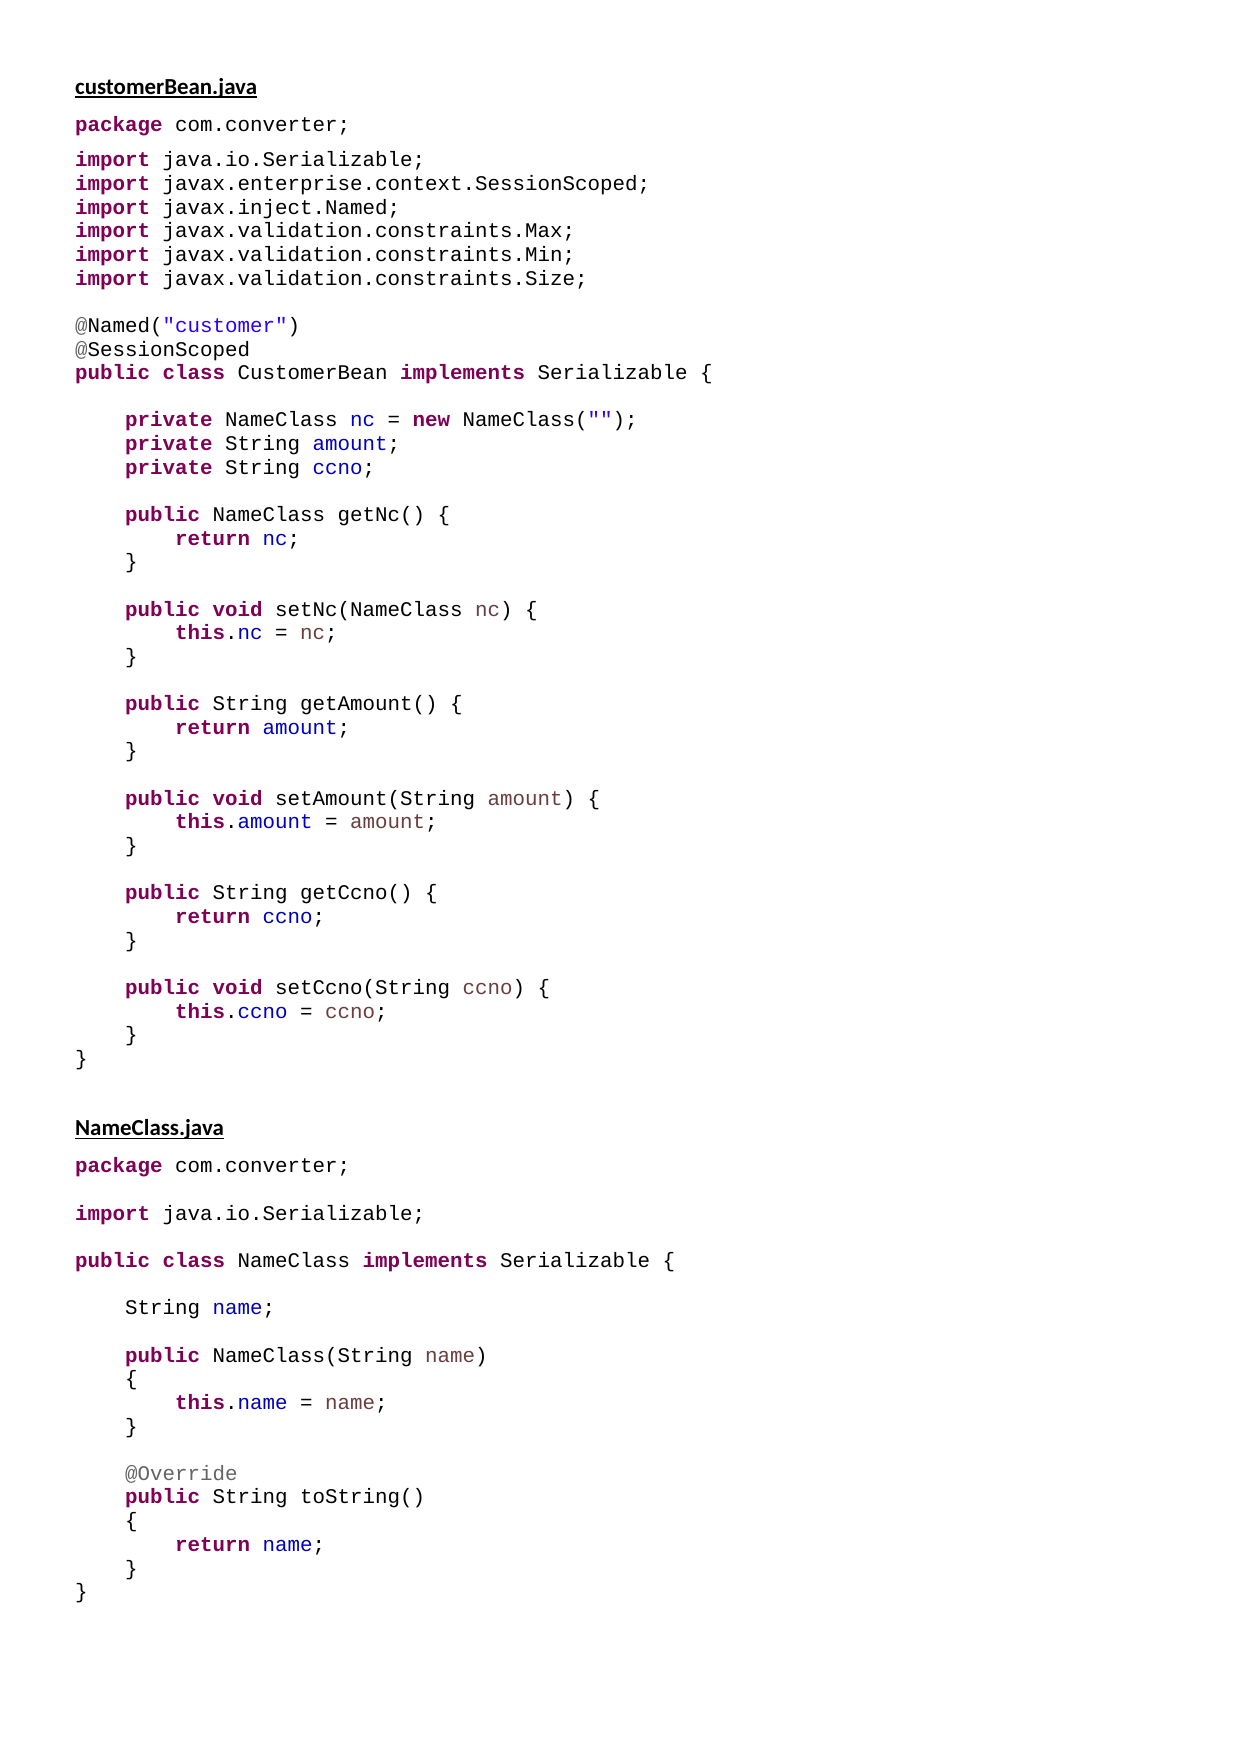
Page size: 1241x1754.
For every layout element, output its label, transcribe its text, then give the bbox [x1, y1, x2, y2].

text import javax.validation.constraints.Min; [75, 244, 1210, 268]
text customerBean.java [75, 72, 1210, 100]
text private String amount; [75, 433, 1210, 457]
text public String getCcno() { [75, 882, 1210, 906]
text } [75, 930, 1210, 953]
text } [75, 1416, 1210, 1439]
text import javax.validation.constraints.Size; [75, 268, 1210, 291]
text } [75, 646, 1210, 669]
text public String getAmount() { [75, 693, 1210, 717]
text public void setAmount(String amount) { [75, 788, 1210, 811]
text public NameClass(String name) [75, 1345, 1210, 1368]
text this.ccno = ccno; [75, 1001, 1210, 1024]
text private String ccno; [75, 457, 1210, 480]
text package com.converter; [75, 1156, 1210, 1179]
text public class NameClass implements Serializable { [75, 1250, 1210, 1274]
text NameClass.java [75, 1113, 1210, 1142]
text package com.converter; [75, 114, 1210, 138]
text { [75, 1510, 1210, 1534]
text } [75, 1557, 1210, 1581]
text private NameClass nc = new NameClass(""); [75, 409, 1210, 433]
text public NameClass getNc() { [75, 504, 1210, 528]
text import javax.inject.Named; [75, 197, 1210, 220]
text String name; [75, 1297, 1210, 1321]
text return nc; [75, 528, 1210, 551]
text import javax.validation.constraints.Max; [75, 220, 1210, 244]
text { [75, 1368, 1210, 1392]
text } [75, 1048, 1210, 1072]
text } [75, 551, 1210, 575]
text return ccno; [75, 906, 1210, 930]
text return name; [75, 1534, 1210, 1557]
text public void setCcno(String ccno) { [75, 977, 1210, 1001]
text import javax.enterprise.context.SessionScoped; [75, 173, 1210, 197]
text import java.io.Serializable; [75, 1203, 1210, 1226]
text public String toString() [75, 1487, 1210, 1510]
text } [75, 1024, 1210, 1048]
text @Override [75, 1463, 1210, 1487]
text public class CustomerBean implements Serializable { [75, 362, 1210, 386]
text public void setNc(NameClass nc) { [75, 599, 1210, 622]
text } [75, 1581, 1210, 1605]
text @SessionScoped [75, 338, 1210, 362]
text import java.io.Serializable; [75, 149, 1210, 173]
text this.nc = nc; [75, 622, 1210, 646]
text @Named("customer") [75, 315, 1210, 338]
text this.name = name; [75, 1392, 1210, 1416]
text return amount; [75, 717, 1210, 741]
text } [75, 835, 1210, 859]
text this.amount = amount; [75, 811, 1210, 835]
text } [75, 741, 1210, 764]
